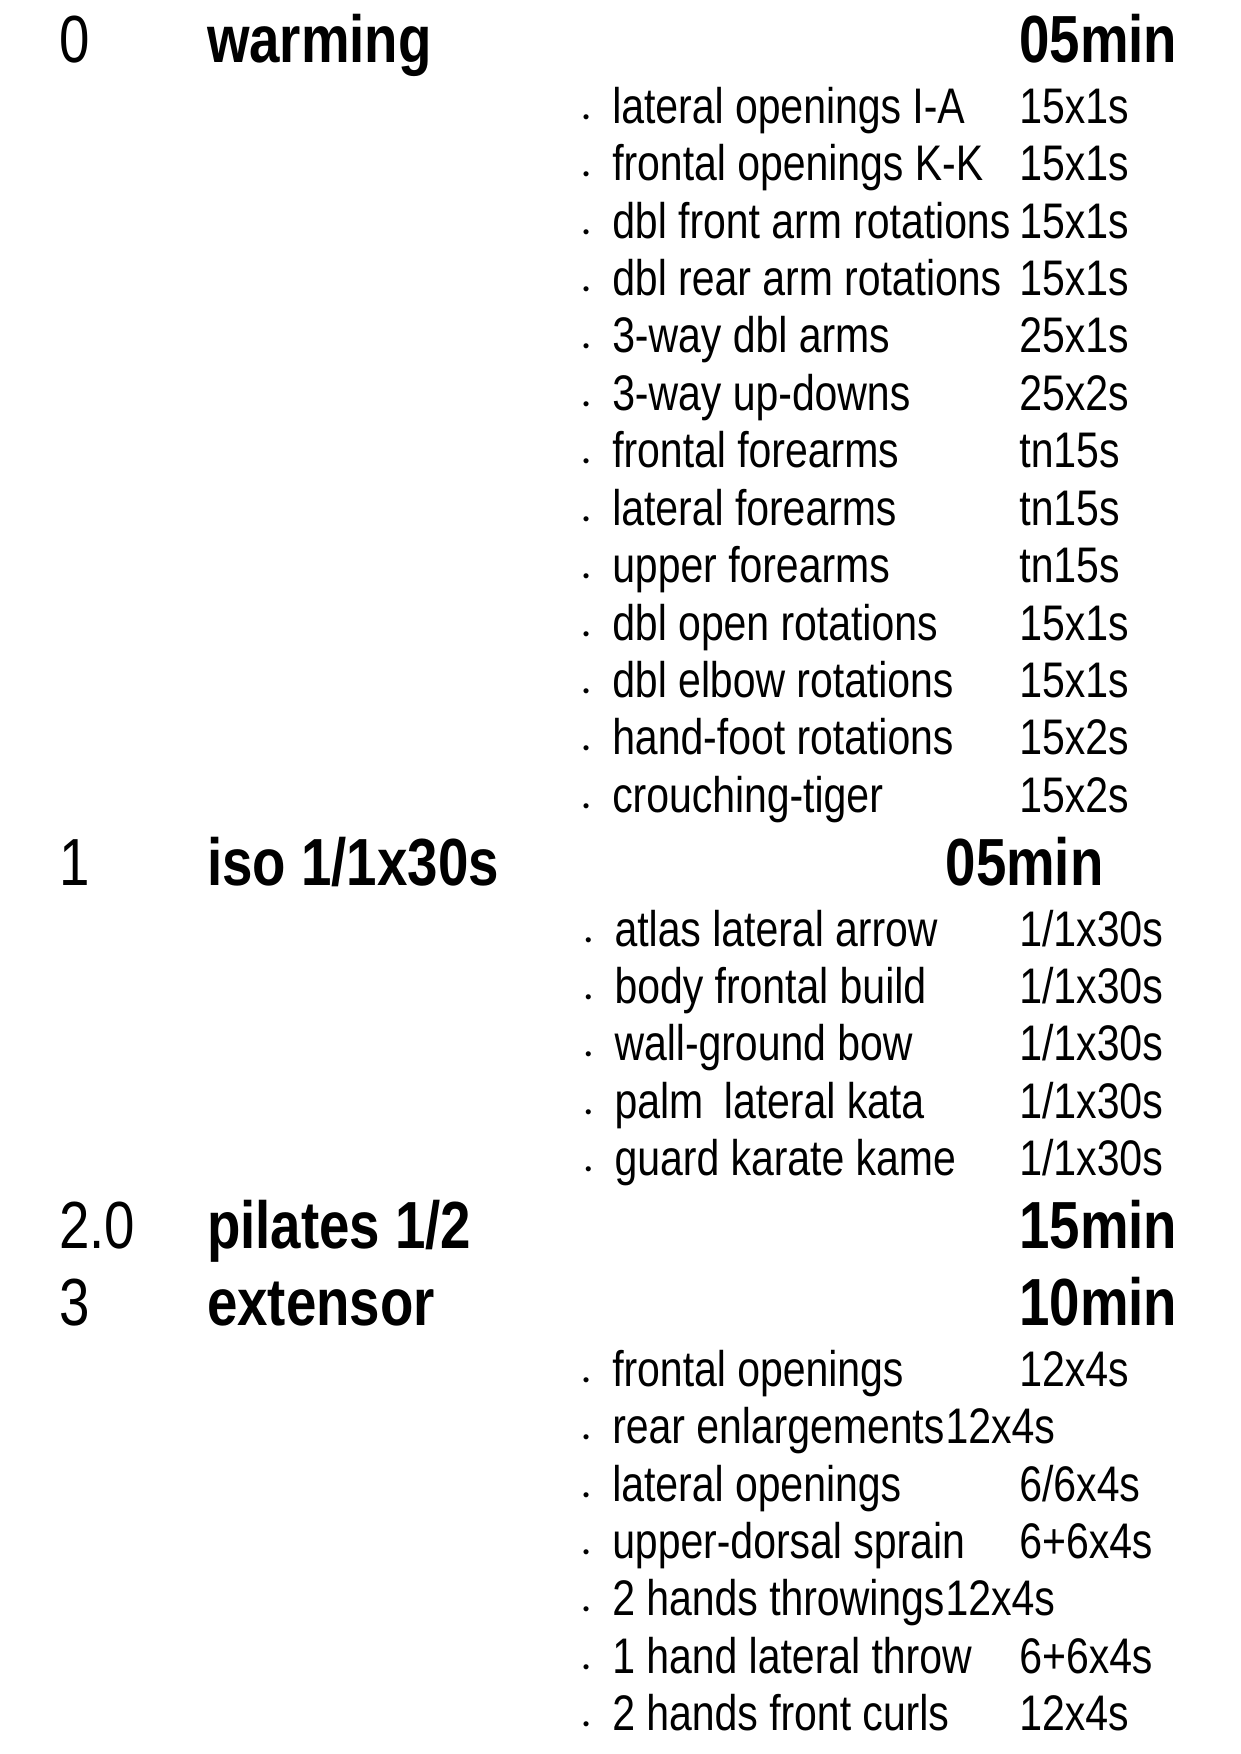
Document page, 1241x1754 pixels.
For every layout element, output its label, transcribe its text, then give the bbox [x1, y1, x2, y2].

list dbl front arm rotations 15x1s [583, 191, 1181, 249]
list frontal openings K-K 15x1s [583, 134, 1181, 191]
list crouching-tiger 15x2s [583, 765, 1181, 823]
list upper forearms tn15s [583, 536, 1181, 593]
list guard karate kame 1/1x30s [585, 1129, 1181, 1186]
list dbl open rotations 15x1s [583, 593, 1181, 651]
list wall-ground bow 1/1x30s [585, 1014, 1181, 1071]
list lateral forearms tn15s [583, 478, 1181, 536]
list 2 hands front curls 12x4s [583, 1684, 1181, 1741]
list lateral openings 6/6x4s [583, 1454, 1181, 1512]
list upper-dorsal sprain 6+6x4s [583, 1512, 1181, 1569]
list body frontal build 1/1x30s [585, 957, 1181, 1014]
list palm lateral kata 1/1x30s [585, 1071, 1181, 1129]
list dbl elbow rotations 15x1s [583, 651, 1181, 708]
list rear enlargements 12x4s [583, 1397, 1181, 1454]
list lateral openings I-A 15x1s [583, 77, 1181, 134]
text 2.0 pilates 1/2 15min [59, 1186, 1181, 1263]
text 3 extensor 10min [59, 1263, 1181, 1339]
text 0 warming 05min [59, 0, 1181, 77]
list atlas lateral arrow 1/1x30s [585, 899, 1181, 957]
text 1 iso 1/1x30s 05min [59, 823, 1181, 899]
list 3-way up-downs 25x2s [583, 363, 1181, 421]
list 1 hand lateral throw 6+6x4s [583, 1626, 1181, 1684]
list frontal openings 12x4s [583, 1339, 1181, 1397]
list 3-way dbl arms 25x1s [583, 306, 1181, 363]
list 2 hands throwings 12x4s [583, 1569, 1181, 1626]
list hand-foot rotations 15x2s [583, 708, 1181, 765]
list frontal forearms tn15s [583, 421, 1181, 478]
list dbl rear arm rotations 15x1s [583, 249, 1181, 306]
